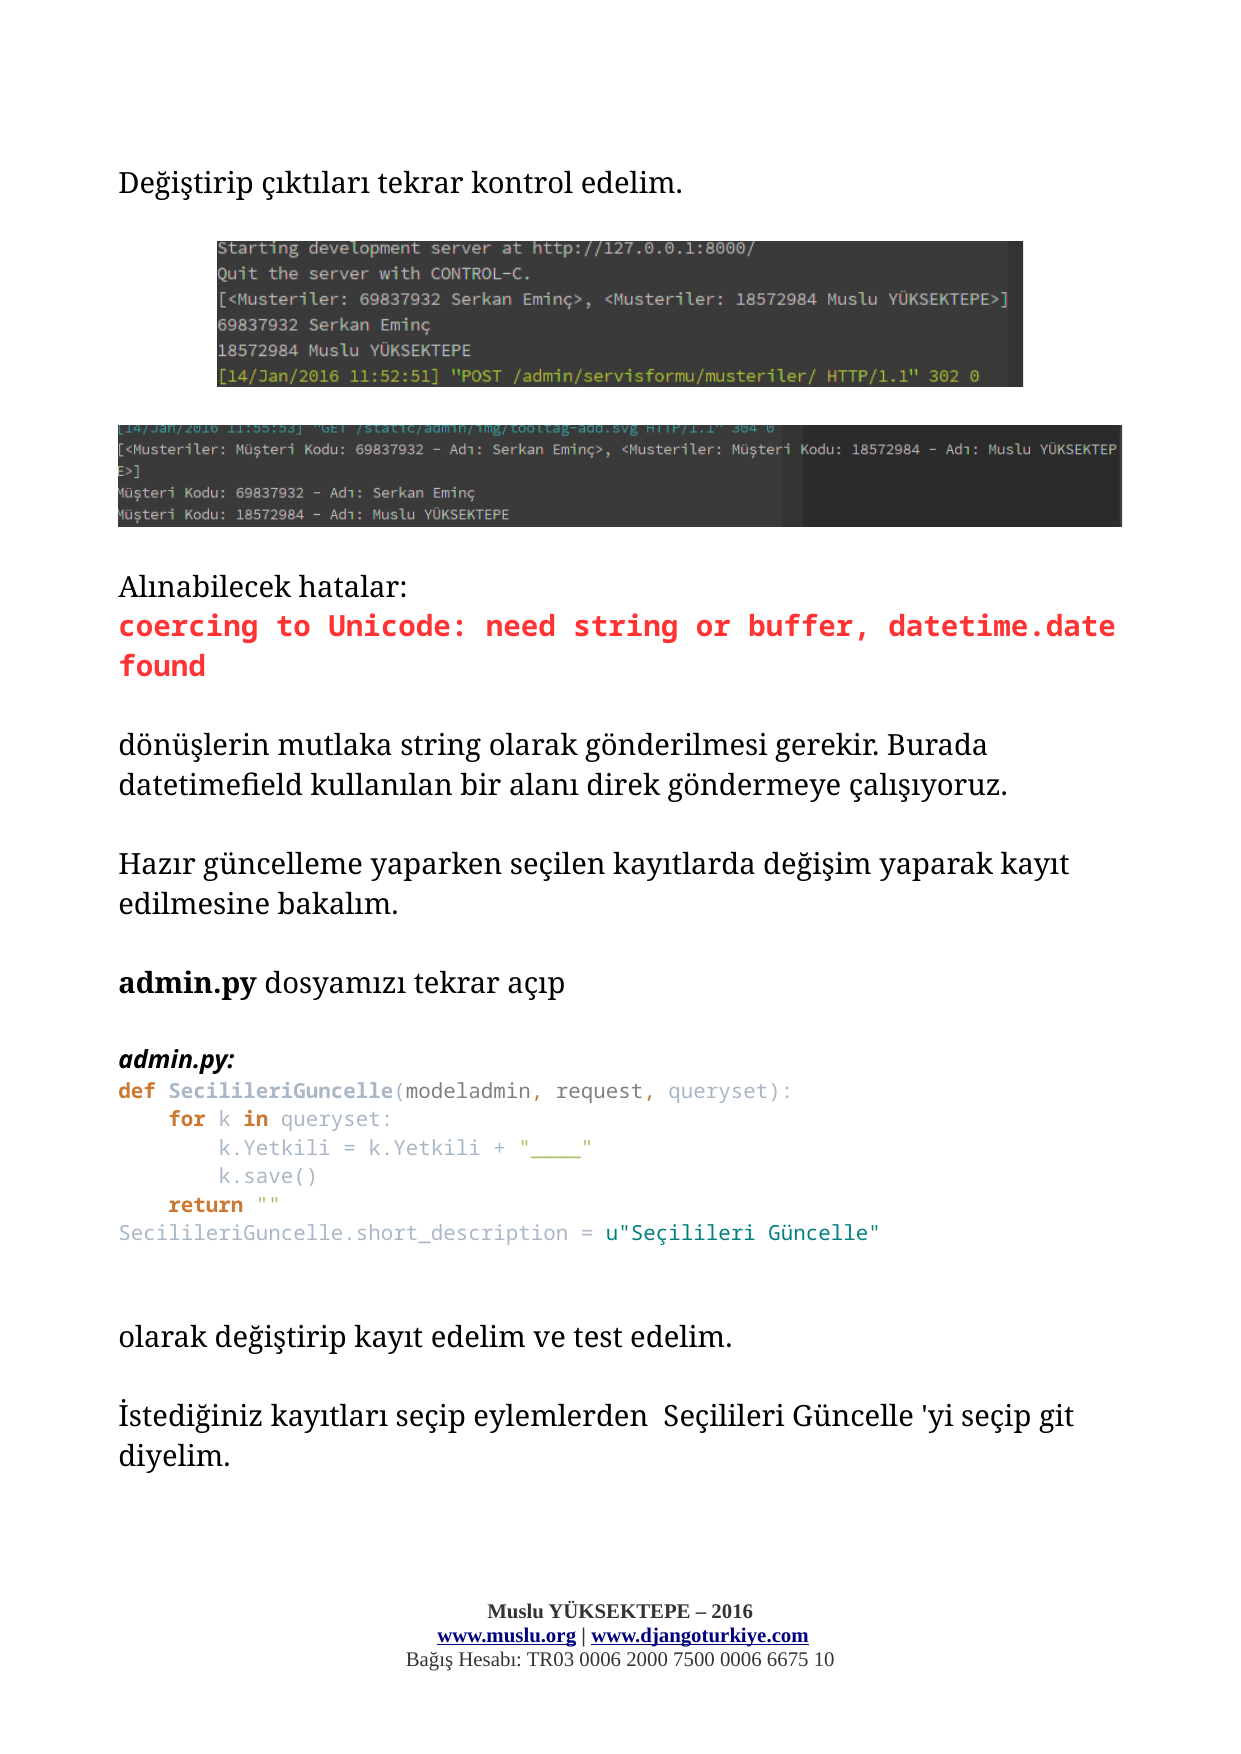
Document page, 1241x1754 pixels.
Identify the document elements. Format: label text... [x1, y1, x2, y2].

text Değiştirip çıktıları tekrar kontrol edelim. [118, 162, 1122, 202]
text def SecilileriGuncelle(modeladmin, request, queryset): [118, 1076, 1122, 1104]
picture [217, 241, 1024, 387]
text k.Yetkili = k.Yetkili + "____" [118, 1133, 1122, 1161]
picture [118, 425, 1123, 527]
text SecilileriGuncelle.short_description = u"Seçilileri Güncelle" [118, 1218, 1122, 1247]
text coercing to Unicode: need string or buffer, datetime.date found [118, 606, 1122, 685]
text Alınabilecek hatalar: [118, 566, 1122, 606]
text Hazır güncelleme yaparken seçilen kayıtlarda değişim yaparak kayıt edilmesine bakalım. [118, 844, 1122, 923]
text olarak değiştirip kayıt edelim ve test edelim. [118, 1316, 1122, 1356]
text İstediğiniz kayıtları seçip eylemlerden Seçilileri Güncelle 'yi seçip git diyelim. [118, 1395, 1122, 1475]
text dönüşlerin mutlaka string olarak gönderilmesi gerekir. Burada datetimefield kullanılan bir alanı direk göndermeye çalışıyoruz. [118, 724, 1122, 804]
text admin.py: [118, 1042, 1122, 1076]
text for k in queryset: [118, 1104, 1122, 1133]
text k.save() [118, 1161, 1122, 1190]
text admin.py dosyamızı tekrar açıp [118, 963, 1122, 1002]
text return "" [118, 1190, 1122, 1218]
